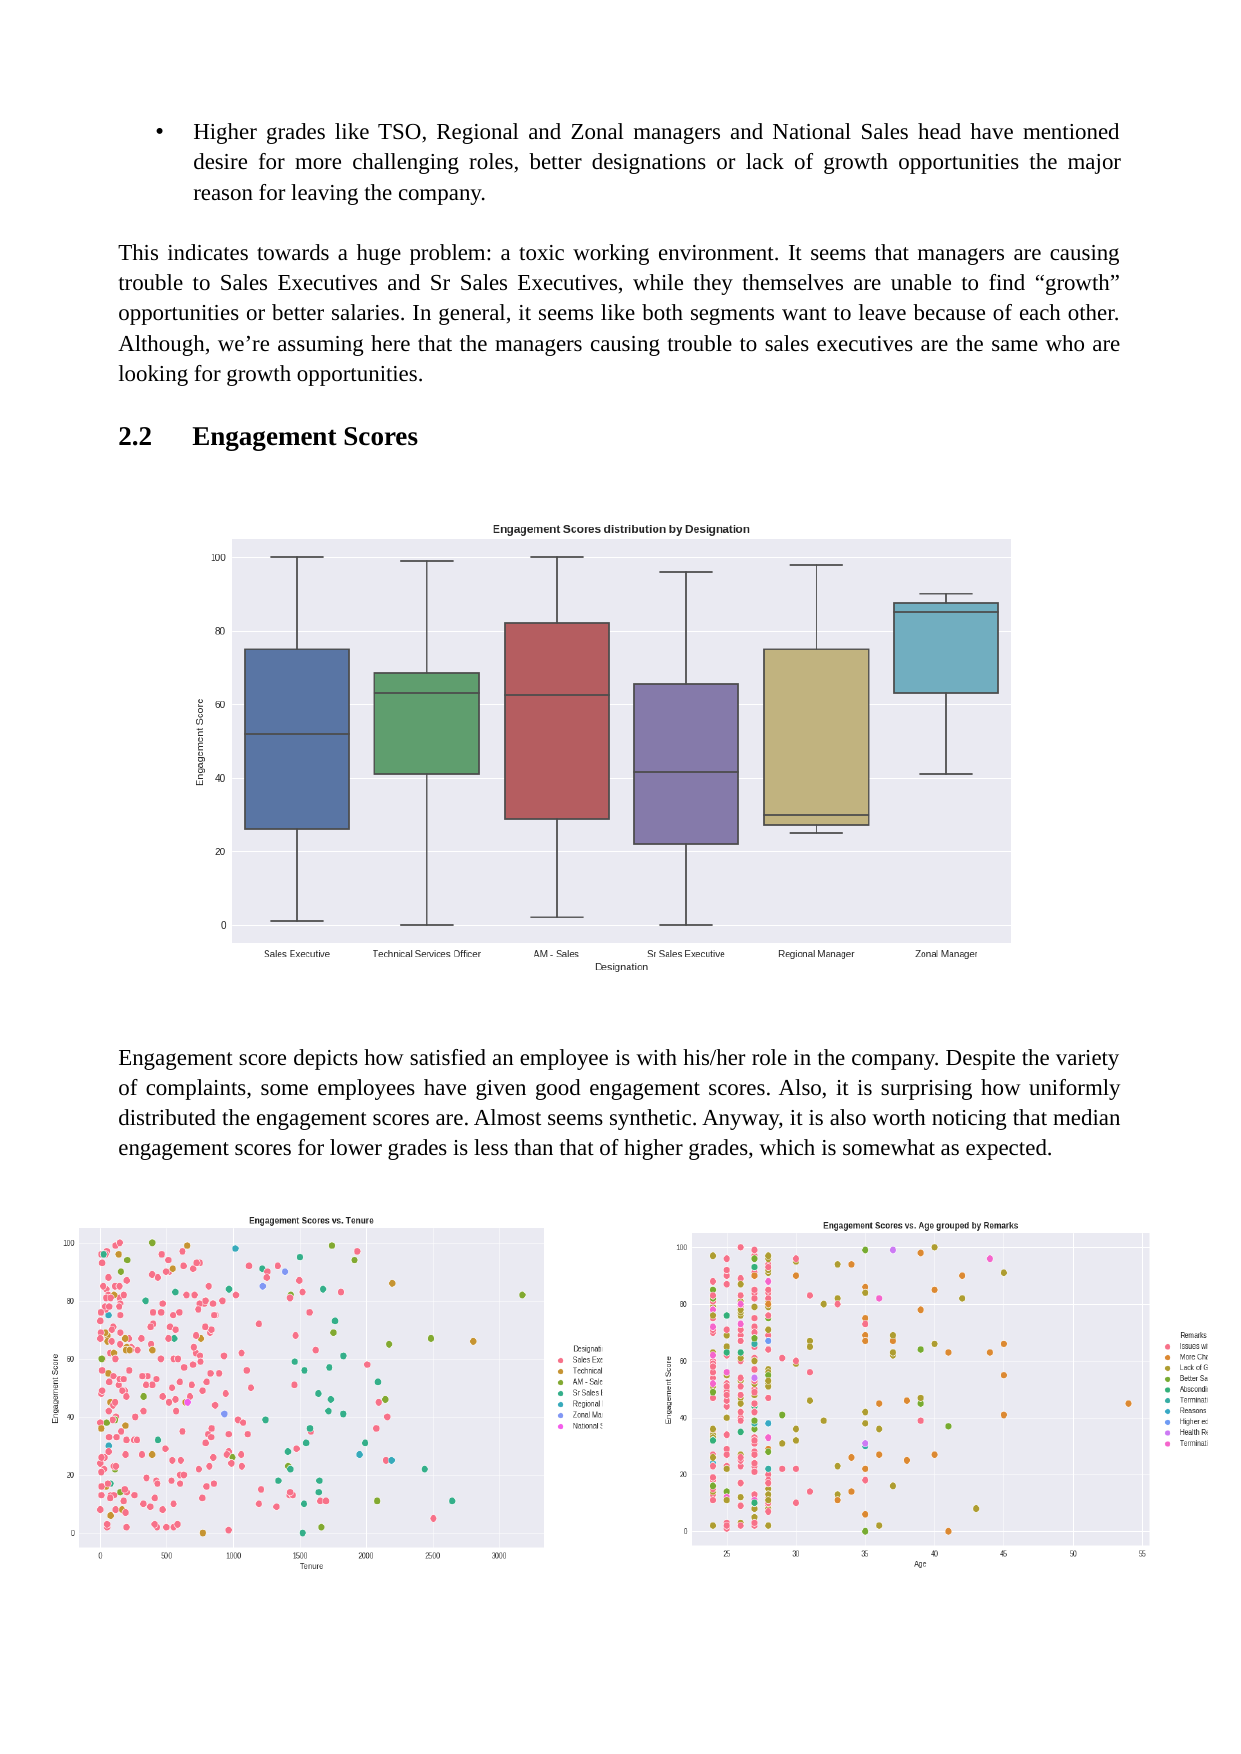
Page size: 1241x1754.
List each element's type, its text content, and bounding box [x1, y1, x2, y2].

text This indicates towards a huge problem: a toxic working environment. It seems that managers are causing trouble to Sales Executives and Sr Sales Executives, while they themselves are unable to find “growth” opportunities or better salaries. In general, it seems like both segments want to leave because of each other. Although, we’re assuming here that the managers causing trouble to sales executives are the same who are looking for growth opportunities. [118, 239, 1122, 386]
picture [4, 1177, 603, 1600]
list Higher grades like TSO, Regional and Zonal managers and National Sales head have mentioned desire for more challenging roles, better designations or lack of growth opportunities the major reason for leaving the company. [156, 118, 1122, 205]
picture [106, 474, 1111, 1010]
picture [618, 1183, 1208, 1597]
text 2.2 Engagement Scores [118, 420, 1122, 451]
text Engagement score depicts how satisfied an employee is with his/her role in the company. Despite the variety of complaints, some employees have given good engagement scores. Also, it is surprising how uniformly distributed the engagement scores are. Almost seems synthetic. Anyway, it is also worth noticing that median engagement scores for lower grades is less than that of higher grades, which is somewhat as expected. [118, 1044, 1122, 1161]
